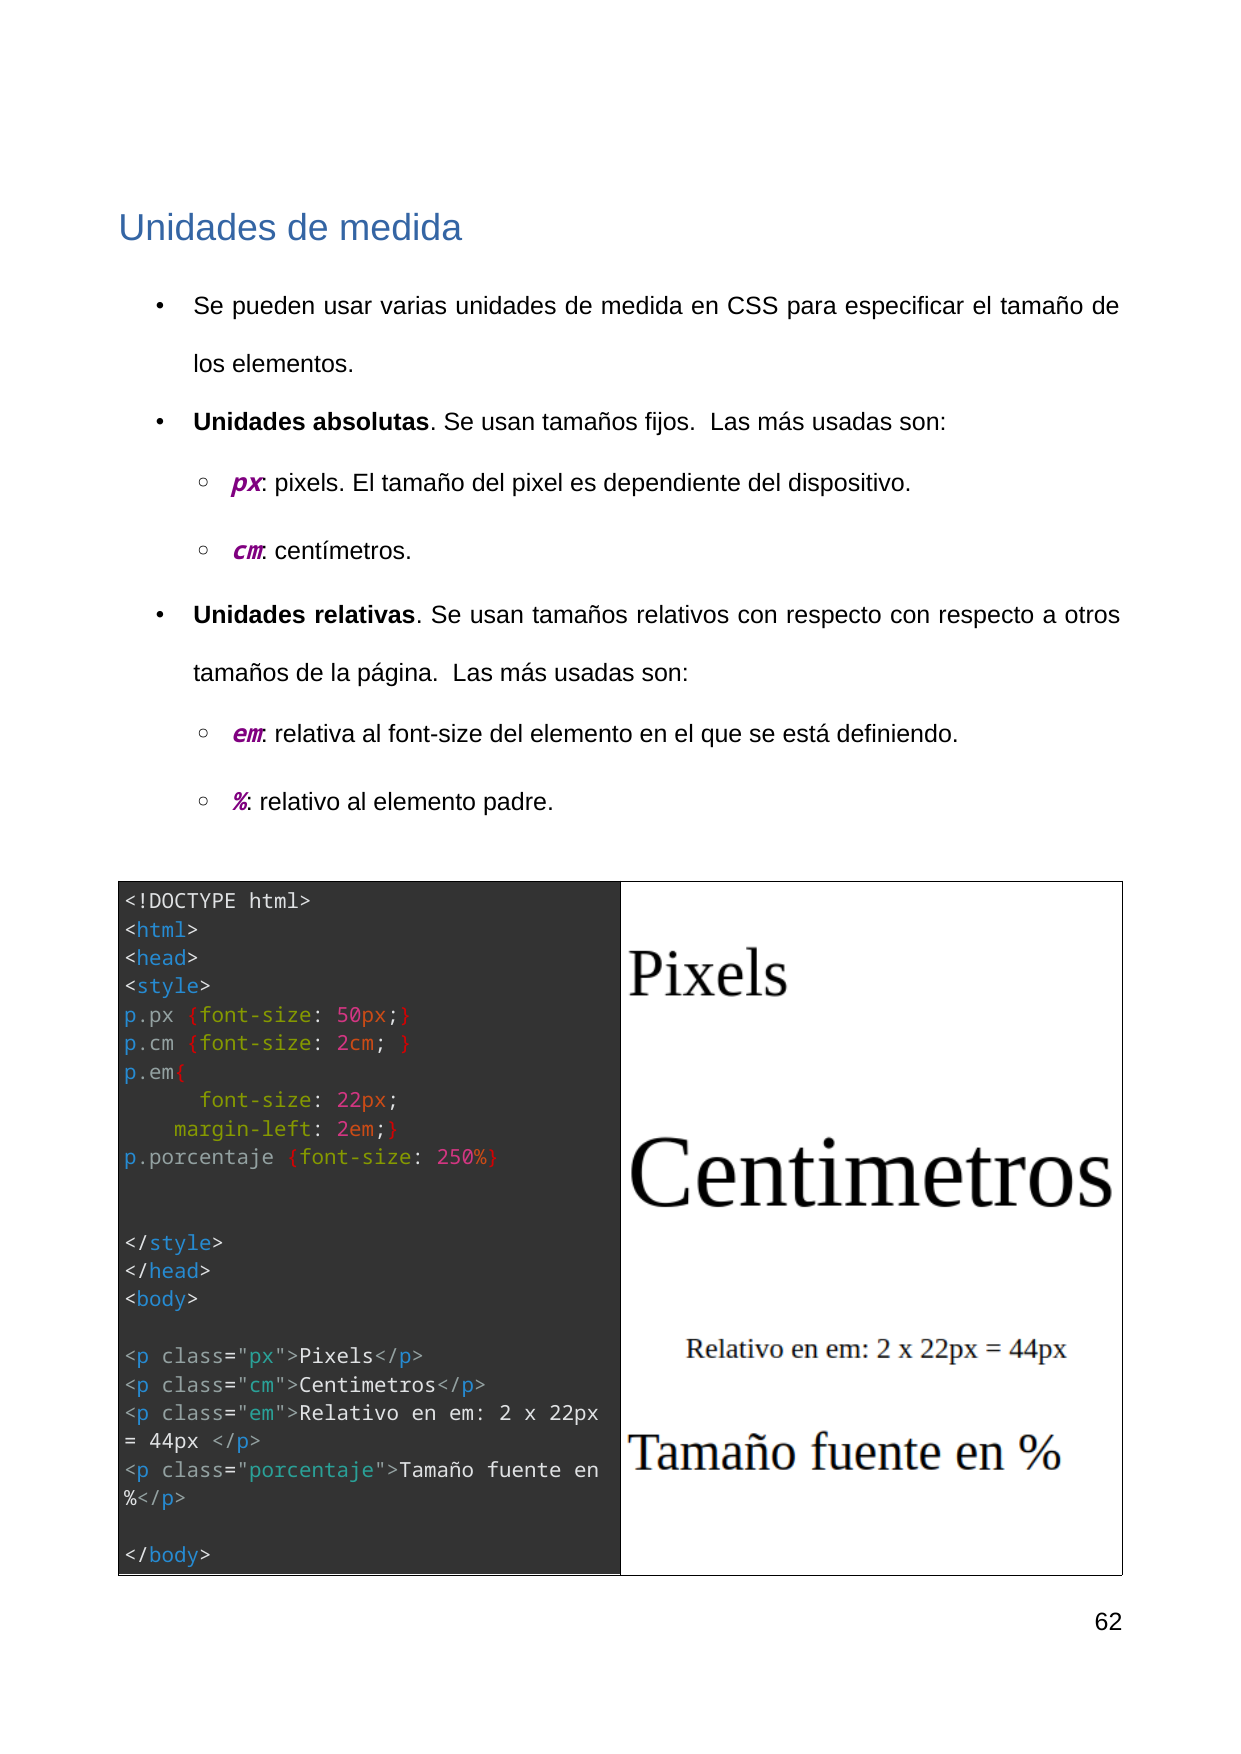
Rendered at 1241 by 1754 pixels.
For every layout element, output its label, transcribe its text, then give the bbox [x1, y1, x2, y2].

table_header <!DOCTYPE html> <html> <head> <style> p.px {font-size: 50px;} p.cm {font-size: 2cm; } p.em{ font-size: 22px; margin-left: 2em;} p.porcentaje {font-size: 250%} </style> </head> <body> <p class="px">Pixels</p> <p class="cm">Centimetros</p> <p class="em">Relativo en em: 2 x 22px = 44px </p> <p class="porcentaje">Tamaño fuente en %</p> </body> [119, 882, 620, 1574]
list em: relativa al font-size del elemento en el que se está definiendo. [193, 716, 1122, 749]
list %: relativo al elemento padre. [193, 784, 1122, 818]
list cm: centímetros. [193, 532, 1122, 566]
picture [625, 943, 1117, 1482]
list Se pueden usar varias unidades de medida en CSS para especificar el tamaño de los elementos. [156, 291, 1122, 378]
text Unidades de medida [118, 205, 1122, 248]
list Unidades relativas. Se usan tamaños relativos con respecto con respecto a otros tamaños de la página. Las más usadas son: [156, 600, 1122, 687]
list Unidades absolutas. Se usan tamaños fijos. Las más usadas son: [156, 406, 1122, 435]
list px: pixels. El tamaño del pixel es dependiente del dispositivo. [193, 464, 1122, 498]
table_header [621, 882, 1122, 1574]
